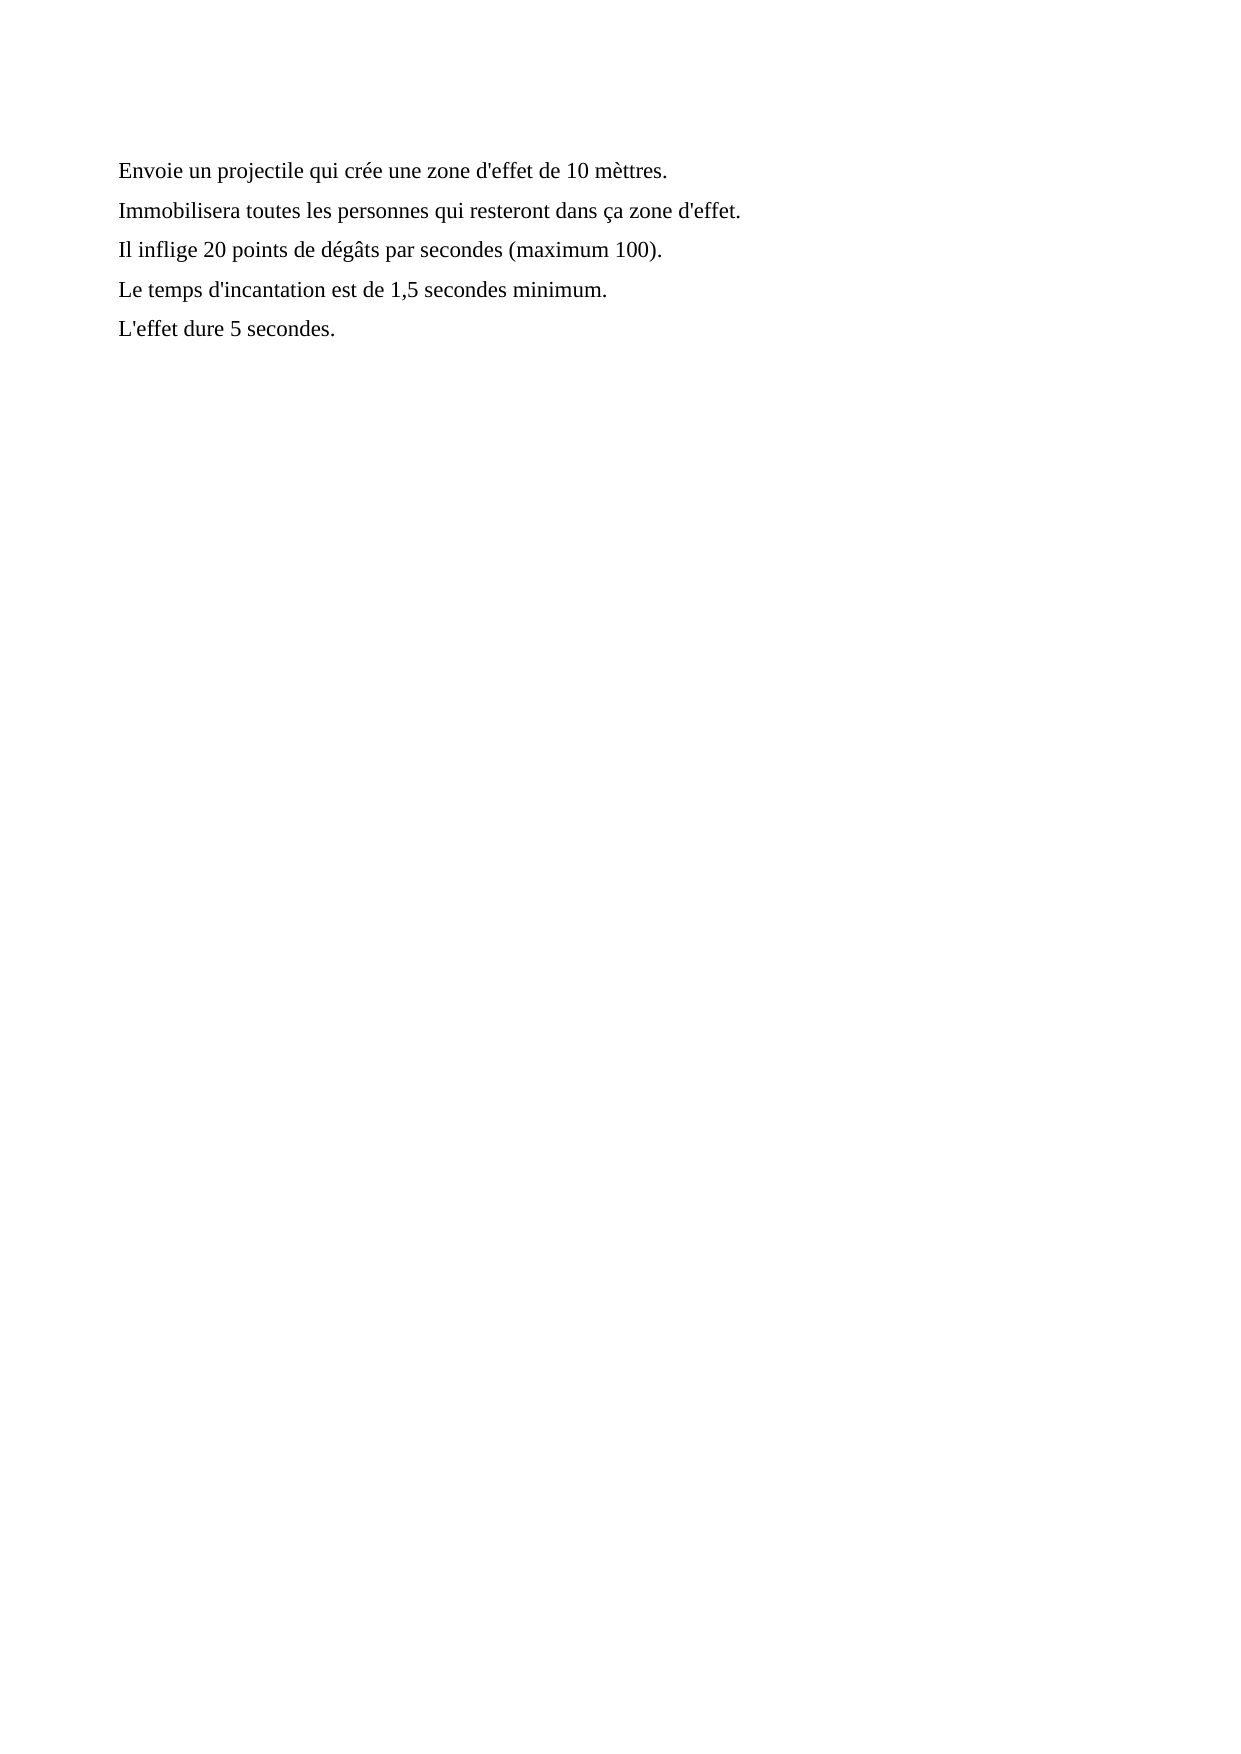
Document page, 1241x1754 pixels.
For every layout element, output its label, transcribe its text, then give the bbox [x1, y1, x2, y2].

text Immobilisera toutes les personnes qui resteront dans ça zone d'effet. [118, 197, 1122, 223]
text L'effet dure 5 secondes. [118, 316, 1122, 342]
text Le temps d'incantation est de 1,5 secondes minimum. [118, 276, 1122, 302]
text Il inflige 20 points de dégâts par secondes (maximum 100). [118, 237, 1122, 263]
text Envoie un projectile qui crée une zone d'effet de 10 mèttres. [118, 158, 1122, 184]
